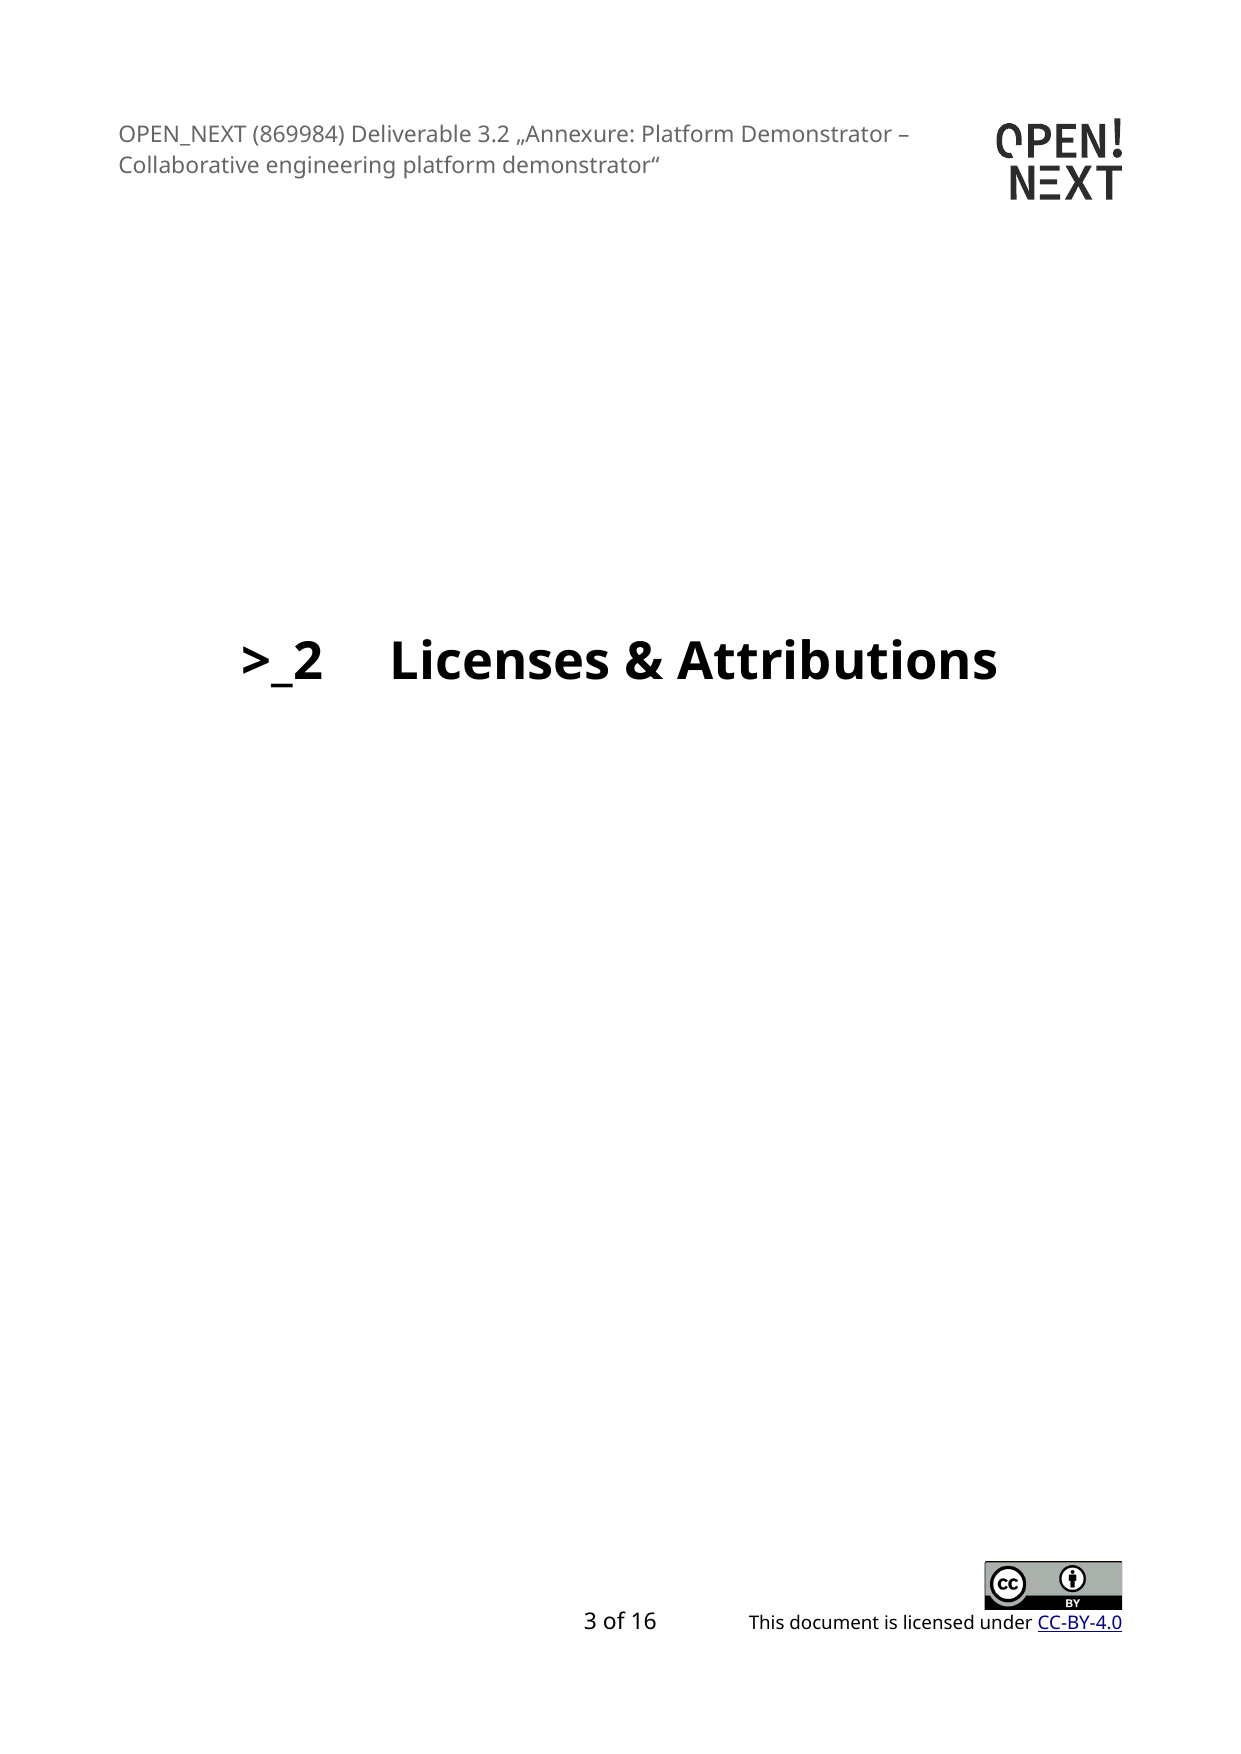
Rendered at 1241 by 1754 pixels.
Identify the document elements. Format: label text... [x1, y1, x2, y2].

subtitle Licenses & Attributions [118, 623, 1122, 695]
picture [984, 1561, 1123, 1610]
